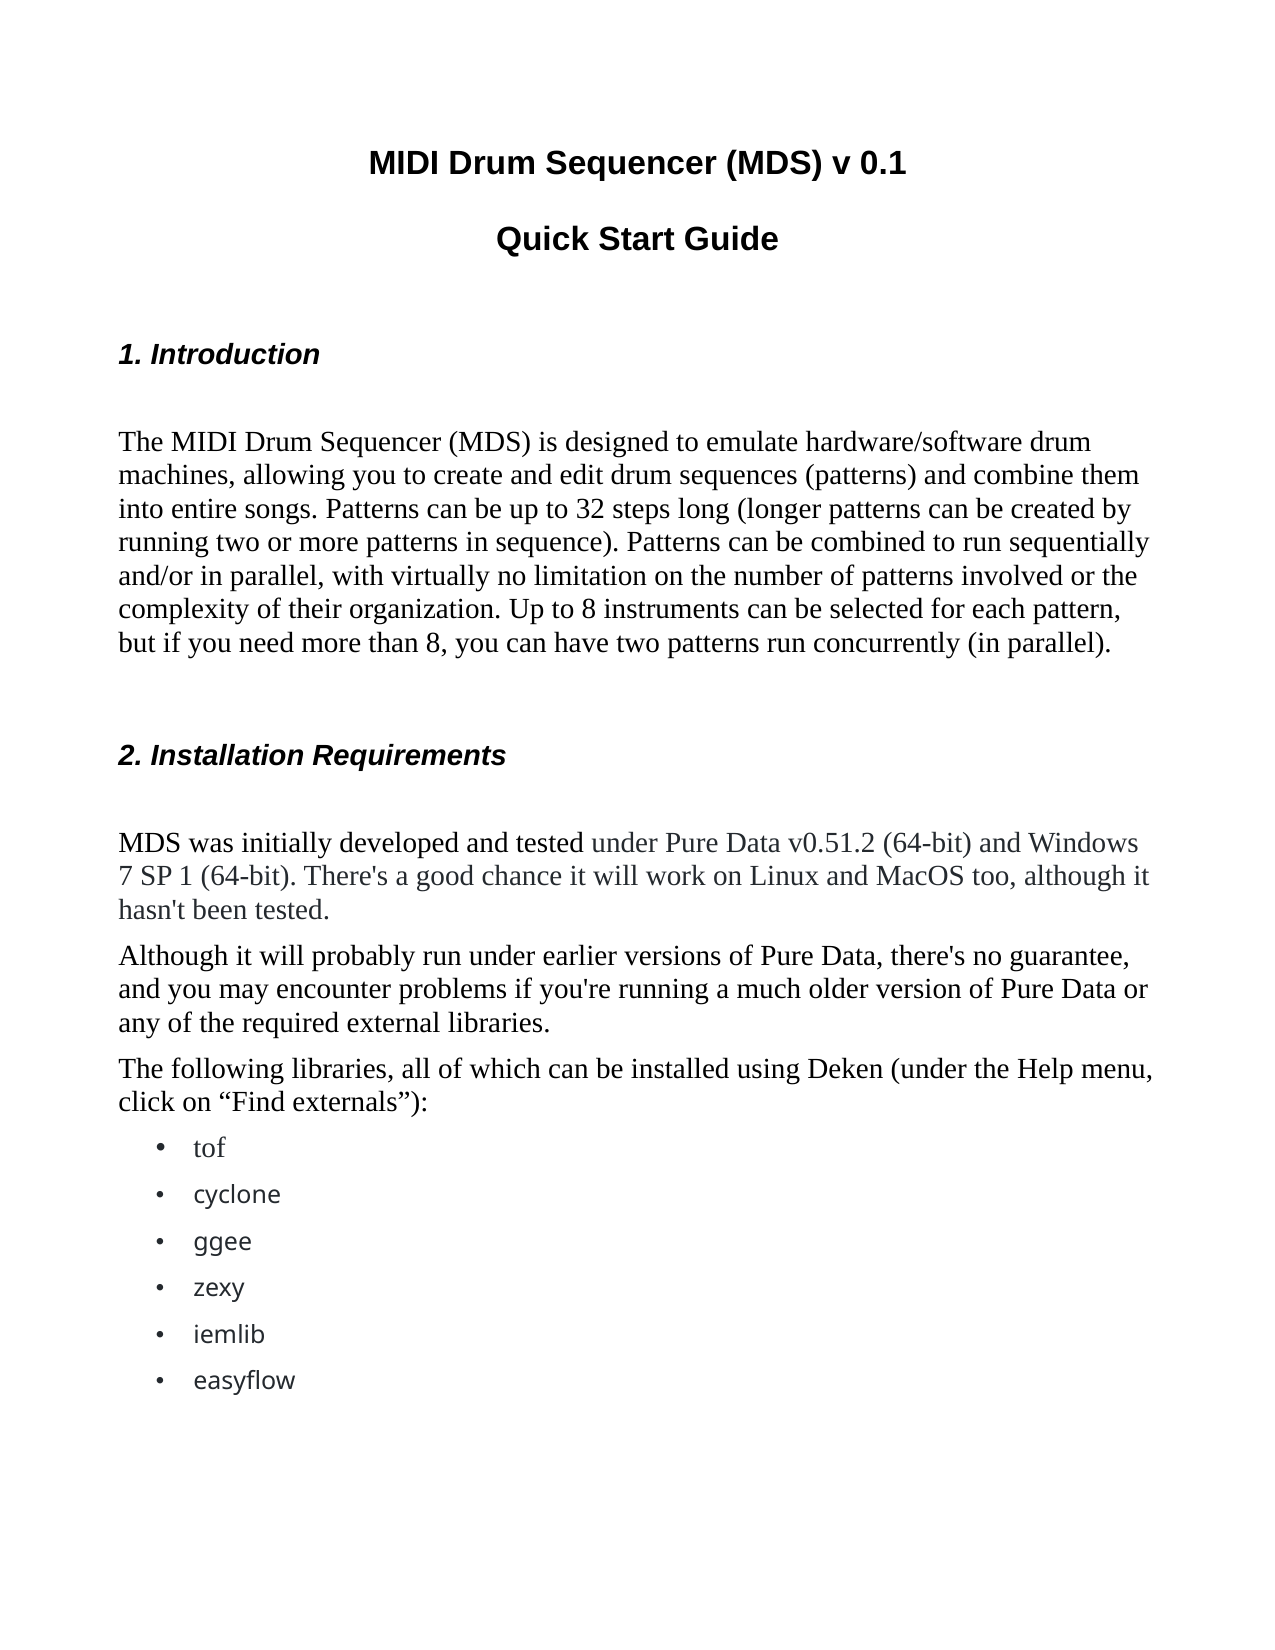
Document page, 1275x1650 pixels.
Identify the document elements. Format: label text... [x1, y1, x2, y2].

list cyclone [156, 1177, 1157, 1211]
list tof [156, 1131, 1157, 1164]
text MDS was initially developed and tested under Pure Data v0.51.2 (64-bit) and Windows 7 SP 1 (64-bit). There's a good chance it will work on Linux and MacOS too, although it hasn't been tested. [118, 825, 1157, 925]
list zexy [156, 1270, 1157, 1304]
subtitle Quick Start Guide [118, 219, 1157, 258]
subtitle 1. Introduction [118, 337, 1157, 370]
subtitle MIDI Drum Sequencer (MDS) v 0.1 [118, 143, 1157, 182]
list easyflow [156, 1363, 1157, 1397]
text The MIDI Drum Sequencer (MDS) is designed to emulate hardware/software drum machines, allowing you to create and edit drum sequences (patterns) and combine them into entire songs. Patterns can be up to 32 steps long (longer patterns can be created by running two or more patterns in sequence). Patterns can be combined to run sequentially and/or in parallel, with virtually no limitation on the number of patterns involved or the complexity of their organization. Up to 8 instruments can be selected for each pattern, but if you need more than 8, you can have two patterns run concurrently (in parallel). [118, 424, 1157, 659]
subtitle 2. Installation Requirements [118, 737, 1157, 771]
text The following libraries, all of which can be installed using Deken (under the Help menu, click on “Find externals”): [118, 1051, 1157, 1118]
list ggee [156, 1223, 1157, 1257]
text Although it will probably run under earlier versions of Pure Data, there's no guarantee, and you may encounter problems if you're running a much older version of Pure Data or any of the required external libraries. [118, 938, 1157, 1038]
list iemlib [156, 1316, 1157, 1351]
